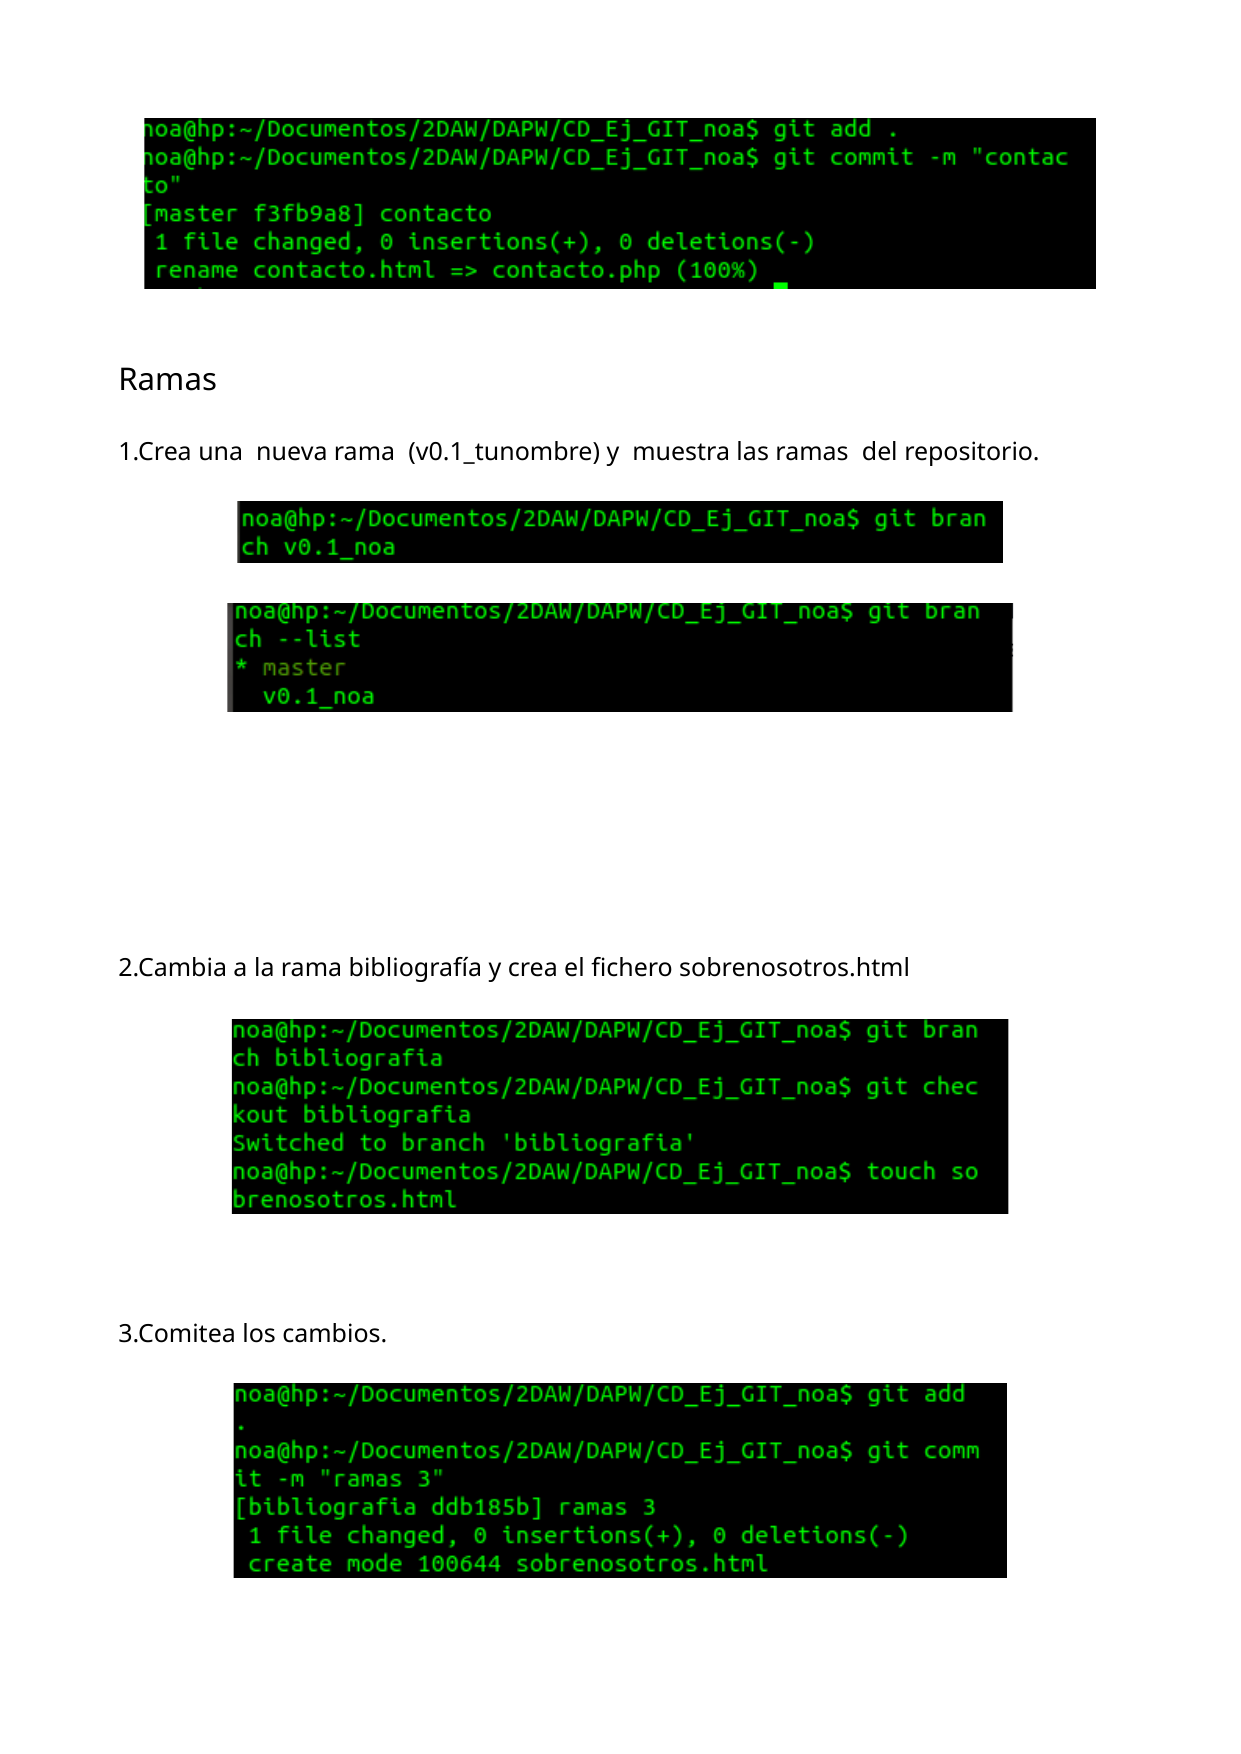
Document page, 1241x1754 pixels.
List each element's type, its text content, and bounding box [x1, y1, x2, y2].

text 3.Comitea los cambios. [118, 1316, 1122, 1350]
text 2.Cambia a la rama bibliografía y crea el fichero sobrenosotros.html [118, 950, 1122, 984]
text Ramas [118, 357, 1122, 399]
picture [144, 118, 1096, 289]
picture [227, 603, 1014, 712]
picture [233, 1383, 1007, 1578]
picture [231, 1019, 1009, 1214]
picture [237, 501, 1003, 563]
text 1.Crea una ​ nueva rama ​ (v0.1_tunombre) y ​ muestra las ramas ​ del repositorio. [118, 433, 1122, 467]
